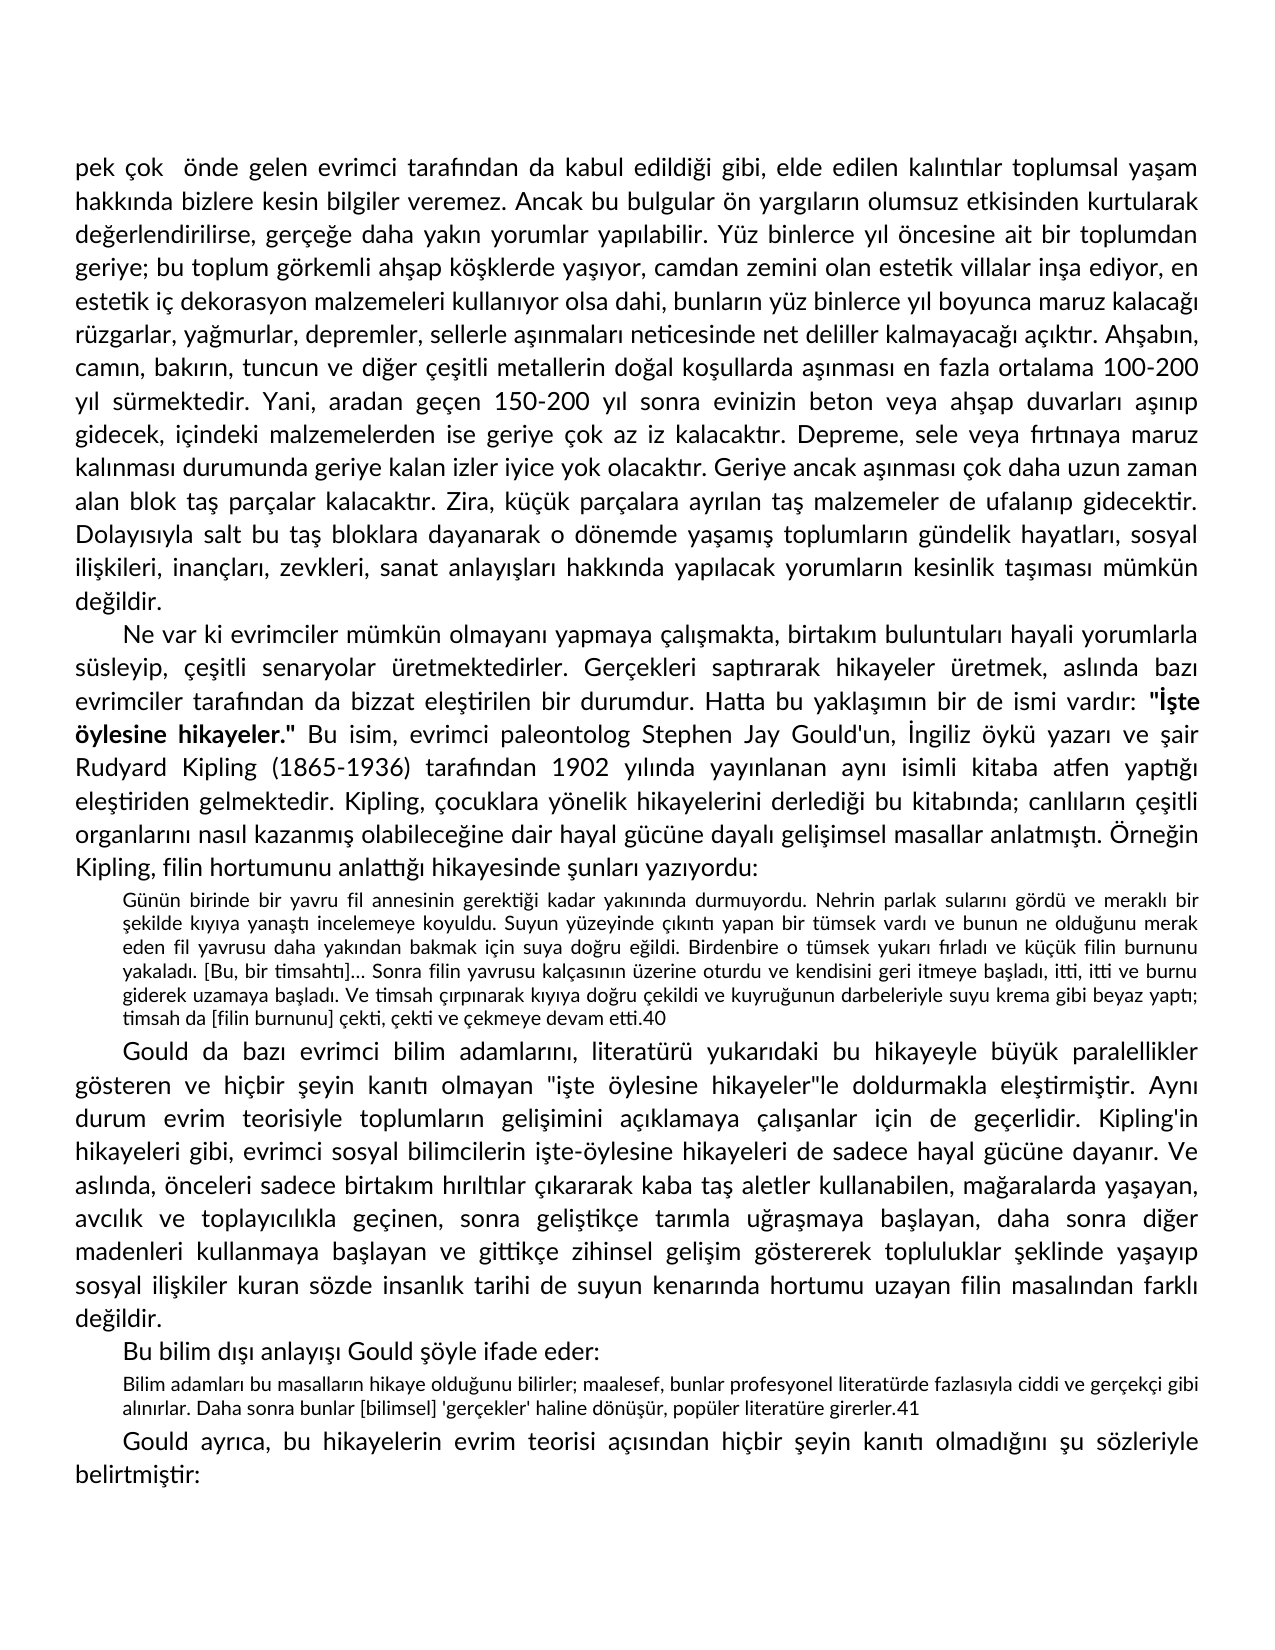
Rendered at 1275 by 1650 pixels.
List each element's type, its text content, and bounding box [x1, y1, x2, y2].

text pek çok önde gelen evrimci tarafından da kabul edildiği gibi, elde edilen kalıntılar toplumsal yaşam hakkında bizlere kesin bilgiler veremez. Ancak bu bulgular ön yargıların olumsuz etkisinden kurtularak değerlendirilirse, gerçeğe daha yakın yorumlar yapılabilir. Yüz binlerce yıl öncesine ait bir toplumdan geriye; bu toplum görkemli ahşap köşklerde yaşıyor, camdan zemini olan estetik villalar inşa ediyor, en estetik iç dekorasyon malzemeleri kullanıyor olsa dahi, bunların yüz binlerce yıl boyunca maruz kalacağı rüzgarlar, yağmurlar, depremler, sellerle aşınmaları neticesinde net deliller kalmayacağı açıktır. Ahşabın, camın, bakırın, tuncun ve diğer çeşitli metallerin doğal koşullarda aşınması en fazla ortalama 100-200 yıl sürmektedir. Yani, aradan geçen 150-200 yıl sonra evinizin beton veya ahşap duvarları aşınıp gidecek, içindeki malzemelerden ise geriye çok az iz kalacaktır. Depreme, sele veya fırtınaya maruz kalınması durumunda geriye kalan izler iyice yok olacaktır. Geriye ancak aşınması çok daha uzun zaman alan blok taş parçalar kalacaktır. Zira, küçük parçalara ayrılan taş malzemeler de ufalanıp gidecektir. Dolayısıyla salt bu taş bloklara dayanarak o dönemde yaşamış toplumların gündelik hayatları, sosyal ilişkileri, inançları, zevkleri, sanat anlayışları hakkında yapılacak yorumların kesinlik taşıması mümkün değildir. [75, 150, 1200, 617]
text Bu bilim dışı anlayışı Gould şöyle ifade eder: [75, 1334, 1200, 1367]
text Gould da bazı evrimci bilim adamlarını, literatürü yukarıdaki bu hikayeyle büyük paralellikler gösteren ve hiçbir şeyin kanıtı olmayan "işte öylesine hikayeler"le doldurmakla eleştirmiştir. Aynı durum evrim teorisiyle toplumların gelişimini açıklamaya çalışanlar için de geçerlidir. Kipling'in hikayeleri gibi, evrimci sosyal bilimcilerin işte-öylesine hikayeleri de sadece hayal gücüne dayanır. Ve aslında, önceleri sadece birtakım hırıltılar çıkararak kaba taş aletler kullanabilen, mağaralarda yaşayan, avcılık ve toplayıcılıkla geçinen, sonra geliştikçe tarımla uğraşmaya başlayan, daha sonra diğer madenleri kullanmaya başlayan ve gittikçe zihinsel gelişim göstererek topluluklar şeklinde yaşayıp sosyal ilişkiler kuran sözde insanlık tarihi de suyun kenarında hortumu uzayan filin masalından farklı değildir. [75, 1034, 1200, 1334]
text Ne var ki evrimciler mümkün olmayanı yapmaya çalışmakta, birtakım buluntuları hayali yorumlarla süsleyip, çeşitli senaryolar üretmektedirler. Gerçekleri saptırarak hikayeler üretmek, aslında bazı evrimciler tarafından da bizzat eleştirilen bir durumdur. Hatta bu yaklaşımın bir de ismi vardır: "İşte öylesine hikayeler." Bu isim, evrimci paleontolog Stephen Jay Gould'un, İngiliz öykü yazarı ve şair Rudyard Kipling (1865-1936) tarafından 1902 yılında yayınlanan aynı isimli kitaba atfen yaptığı eleştiriden gelmektedir. Kipling, çocuklara yönelik hikayelerini derlediği bu kitabında; canlıların çeşitli organlarını nasıl kazanmış olabileceğine dair hayal gücüne dayalı gelişimsel masallar anlatmıştı. Örneğin Kipling, filin hortumunu anlattığı hikayesinde şunları yazıyordu: [75, 617, 1200, 883]
text Gould ayrıca, bu hikayelerin evrim teorisi açısından hiçbir şeyin kanıtı olmadığını şu sözleriyle belirtmiştir: [75, 1423, 1200, 1490]
text Günün birinde bir yavru fil annesinin gerektiği kadar yakınında durmuyordu. Nehrin parlak sularını gördü ve meraklı bir şekilde kıyıya yanaştı incelemeye koyuldu. Suyun yüzeyinde çıkıntı yapan bir tümsek vardı ve bunun ne olduğunu merak eden fil yavrusu daha yakından bakmak için suya doğru eğildi. Birdenbire o tümsek yukarı fırladı ve küçük filin burnunu yakaladı. [Bu, bir timsahtı]… Sonra filin yavrusu kalçasının üzerine oturdu ve kendisini geri itmeye başladı, itti, itti ve burnu giderek uzamaya başladı. Ve timsah çırpınarak kıyıya doğru çekildi ve kuyruğunun darbeleriyle suyu krema gibi beyaz yaptı; timsah da [filin burnunu] çekti, çekti ve çekmeye devam etti.40 [122, 887, 1200, 1030]
text Bilim adamları bu masalların hikaye olduğunu bilirler; maalesef, bunlar profesyonel literatürde fazlasıyla ciddi ve gerçekçi gibi alınırlar. Daha sonra bunlar [bilimsel] 'gerçekler' haline dönüşür, popüler literatüre girerler.41 [122, 1372, 1200, 1419]
